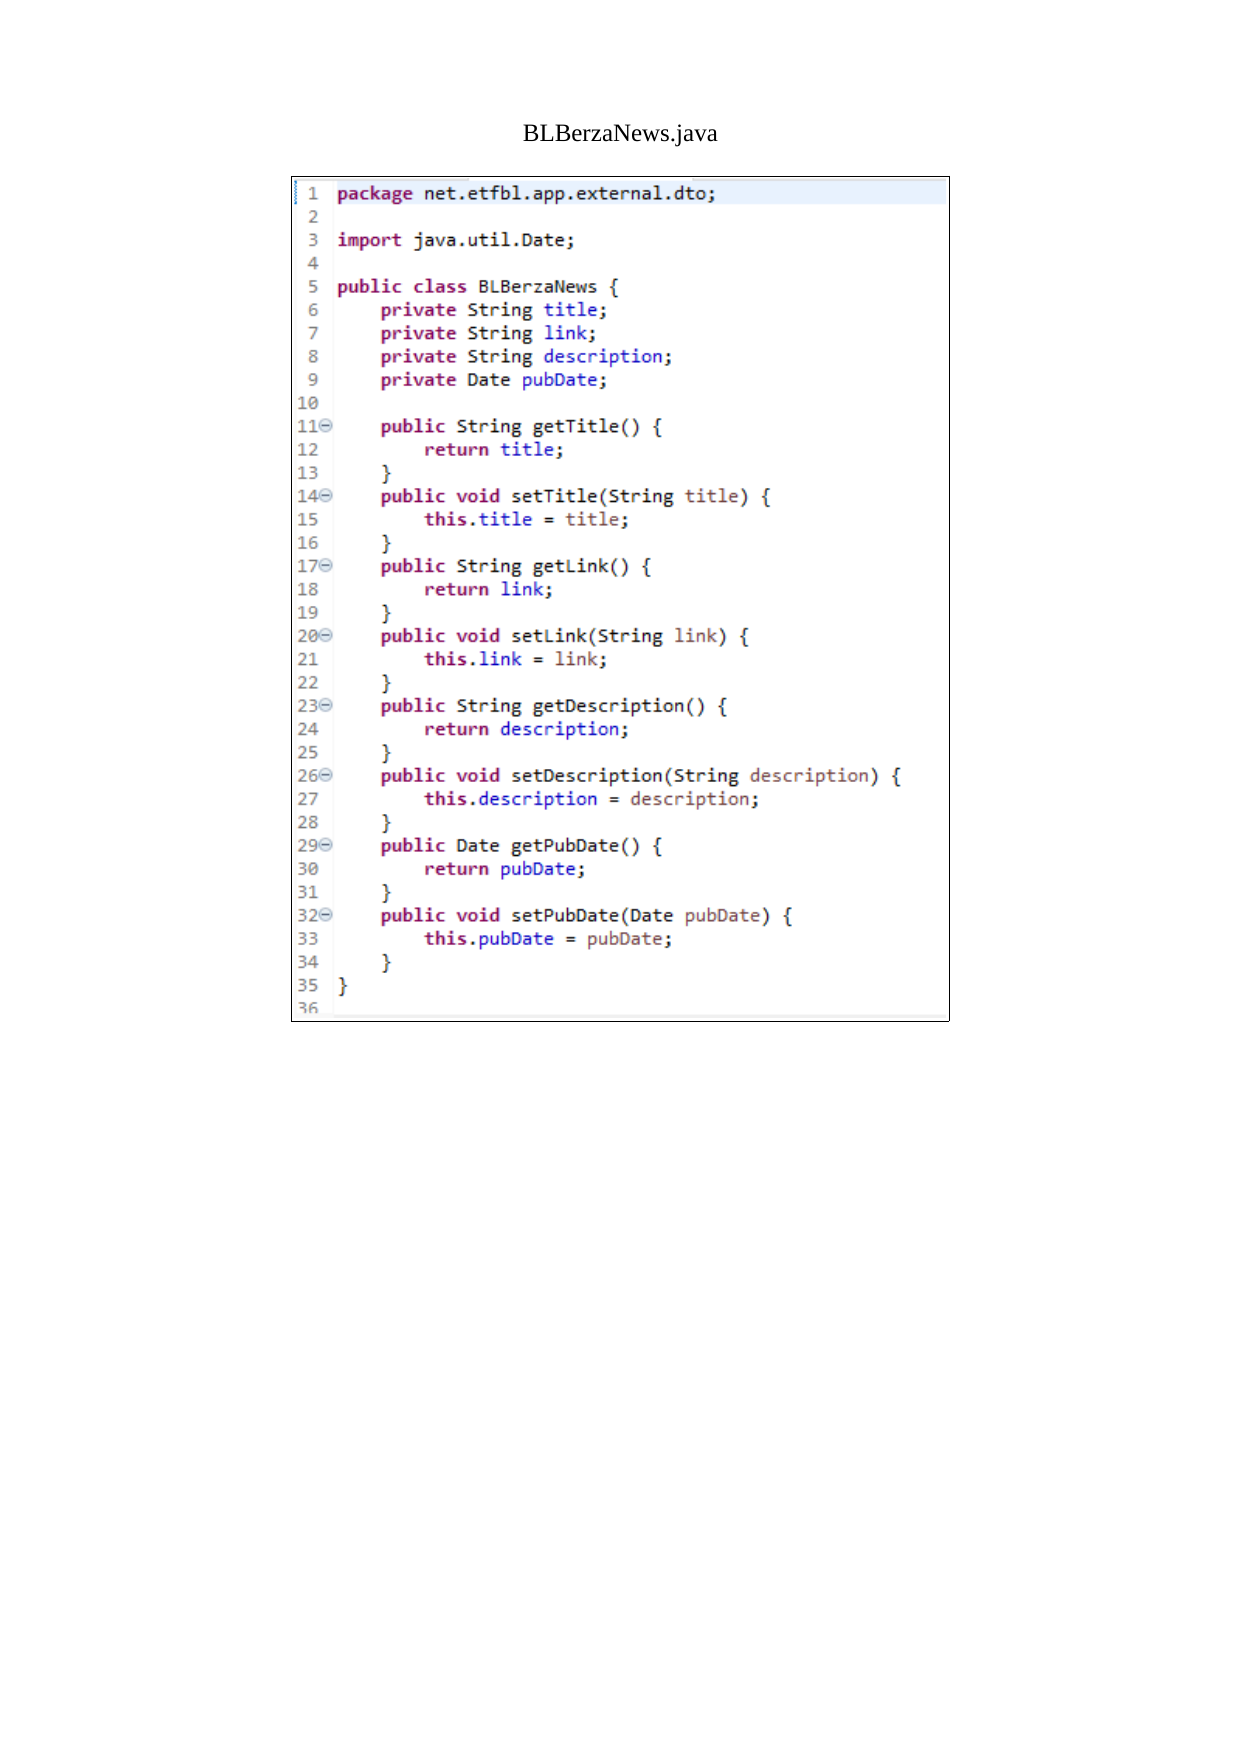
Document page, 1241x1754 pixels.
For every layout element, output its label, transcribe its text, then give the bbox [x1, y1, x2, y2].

picture [294, 178, 947, 1018]
text BLBerzaNews.java [118, 118, 1122, 147]
